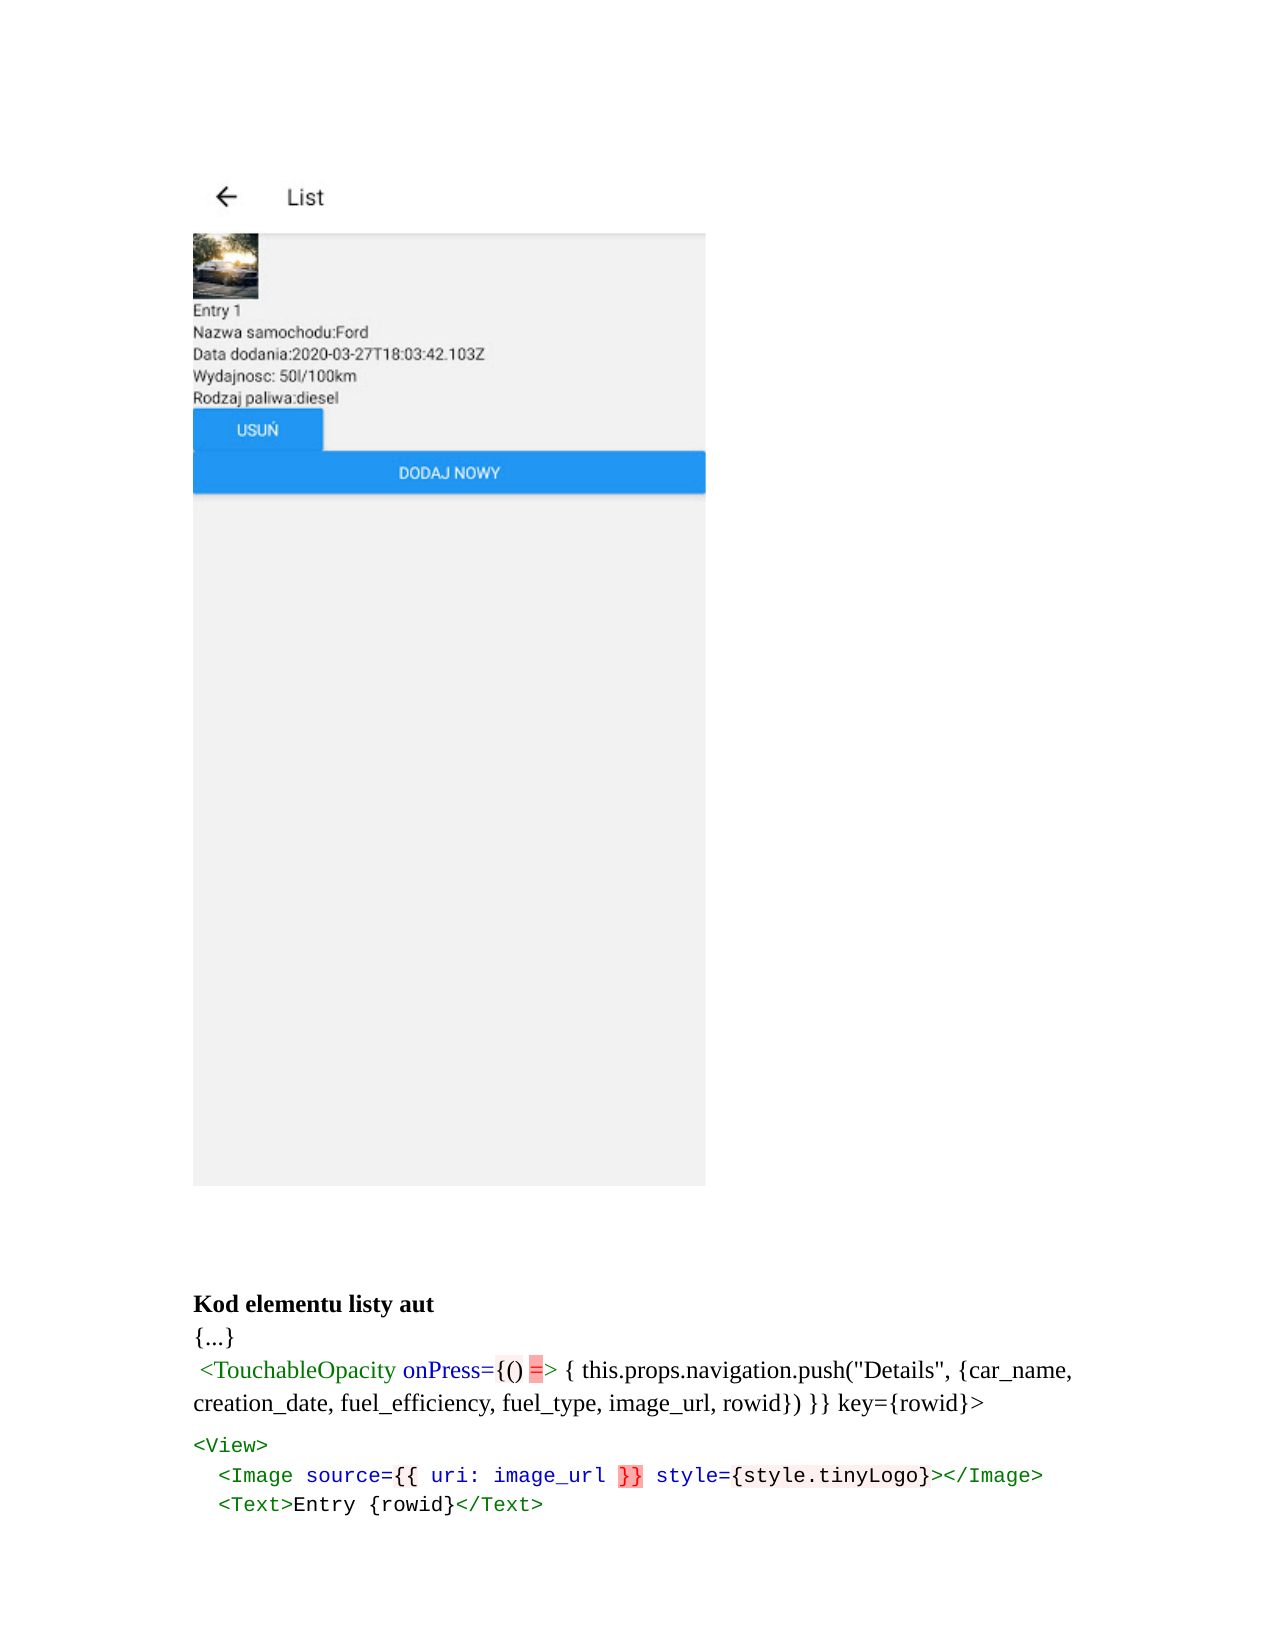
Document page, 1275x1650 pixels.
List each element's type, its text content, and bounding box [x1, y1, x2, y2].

text <Text>Entry {rowid}</Text> [118, 1494, 1157, 1518]
text <View> [118, 1435, 1157, 1459]
picture [193, 118, 706, 1186]
text <Image source={{ uri: image_url }} style={style.tinyLogo}></Image> [118, 1465, 1157, 1488]
list Kod elementu listy aut {...} <TouchableOpacity onPress={() => { this.props.navigation.push("Details", {car_name, creation_date, fuel_efficiency, fuel_type, image_url, rowid}) }} key={rowid}> [156, 118, 1157, 1416]
